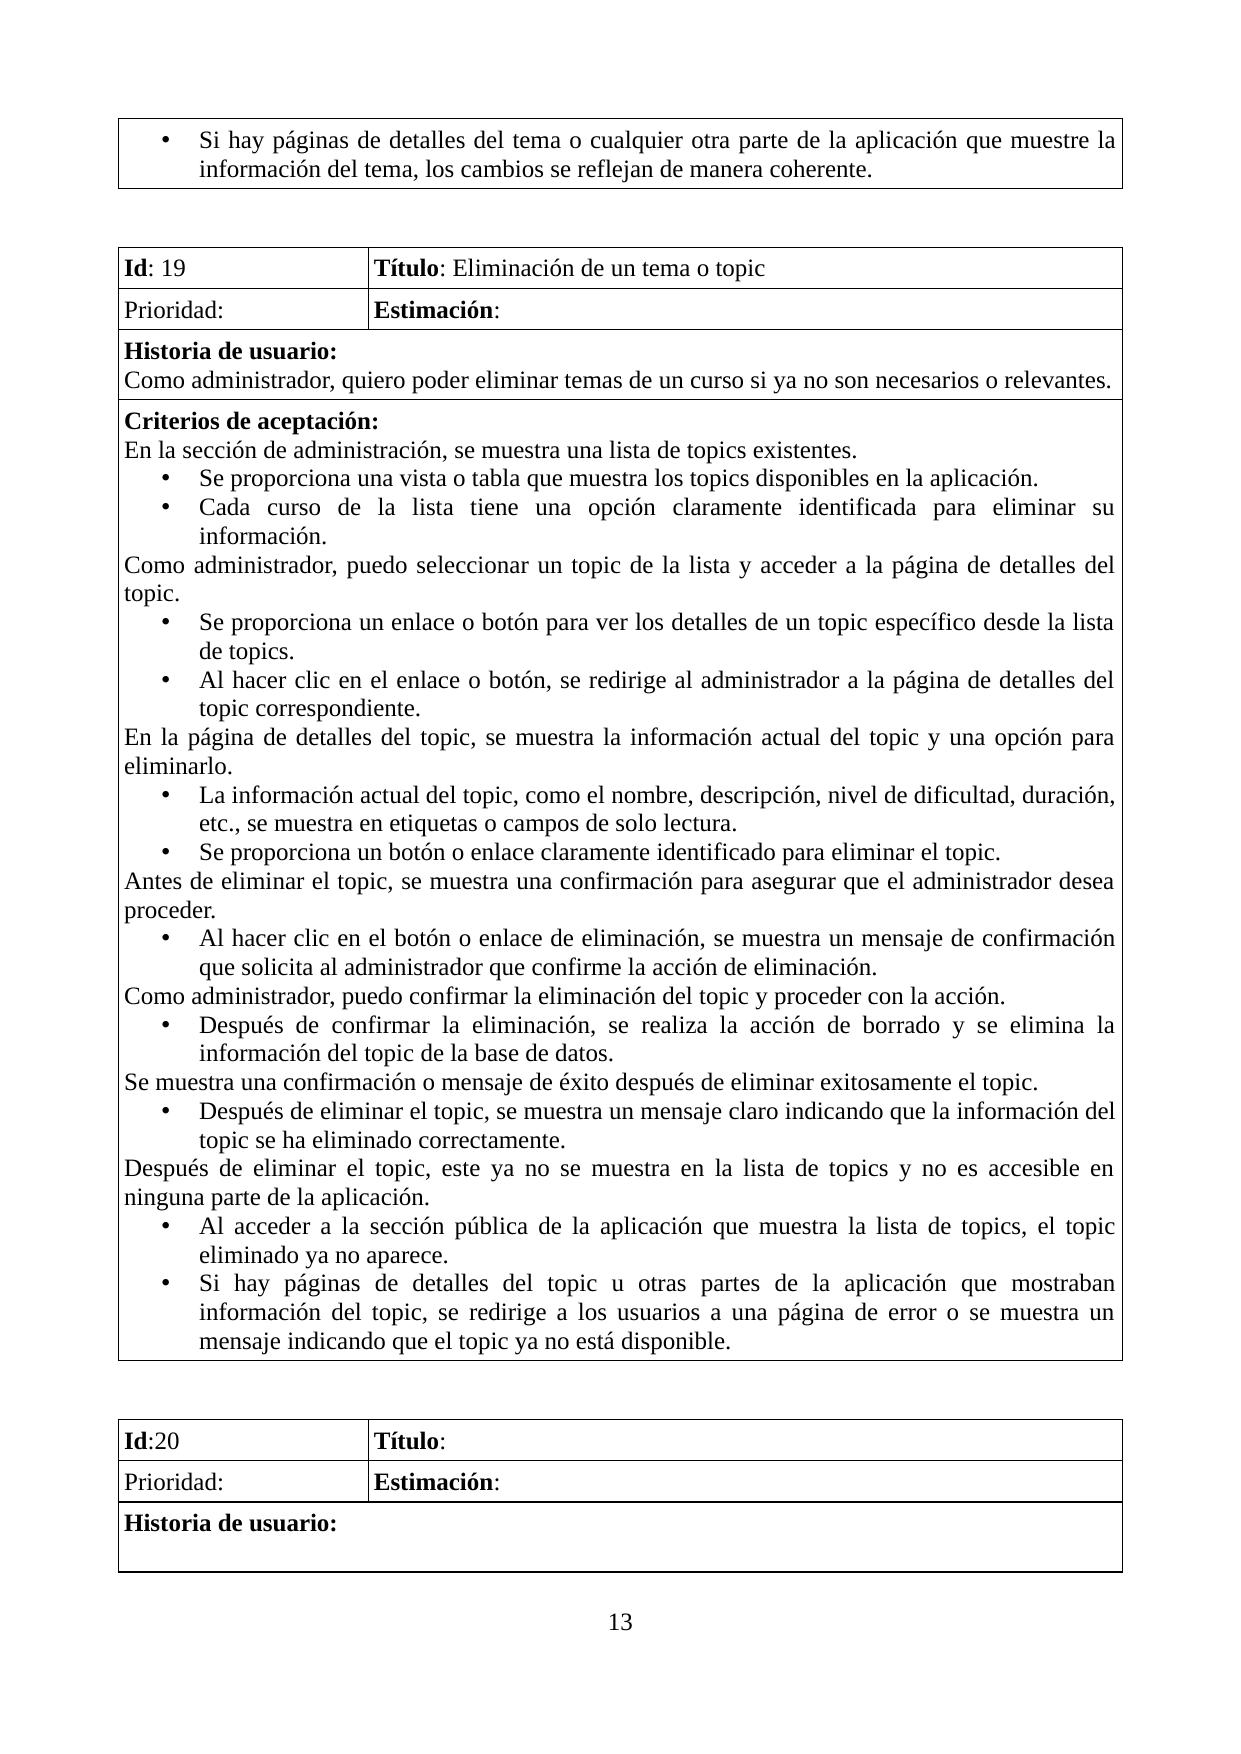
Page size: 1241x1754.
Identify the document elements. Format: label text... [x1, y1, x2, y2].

table_header Id:20 [119, 1420, 368, 1460]
table_cell Prioridad: [119, 289, 368, 329]
table_cell Criterios de aceptación: En la sección de administración, se muestra una lista de temas existentes. Se proporciona una vista o tabla que muestra los temas disponibles en la aplicación. Cada tema de la lista tiene una opción claramente identificada para editar su información. Como administrador, puedo seleccionar un tema de la lista y acceder a la pantalla de edición del tema. Al hacer clic en el enlace o botón, se redirige al administrador a la página de detalles del tema correspondiente. Se muestra la información actual del tema, en campos editables. El identificador del tema no se puede editar. Como administrador, puedo realizar cambios en la información del tema y guardarlos. Al editar los campos del tema en la página de detalles y hacer clic en el botón de guardar, se actualiza la información del tema en la base de datos. Se muestra una confirmación o mensaje de éxito después de editar exitosamente el tema. Después de guardar los cambios, se muestra un mensaje claro indicando que la información del tema se ha actualizado correctamente. Si se intenta guardar cambios con información incorrecta, se muestra un mensaje de error correspondiente. El sistema valida los campos editables del tema y muestra mensajes de error claros si hay campos requeridos que faltan o información incorrecta. El administrador puede corregir los errores y volver a intentar guardar los cambios. Después de editar el tema, los cambios se reflejan correctamente en la lista de temas y en cualquier otro lugar donde se muestre la información del tema. Al acceder a la sección pública de la aplicación que muestra la lista de temas, se muestra la información actualizada del tema editado. Si hay páginas de detalles del tema o cualquier otra parte de la aplicación que muestre la información del tema, los cambios se reflejan de manera coherente. [119, 119, 1122, 188]
table_header Título: Eliminación de un tema o topic [369, 248, 1122, 288]
table_cell Historia de usuario: Como administrador, quiero poder eliminar temas de un curso si ya no son necesarios o relevantes. [119, 330, 1122, 399]
table_cell Prioridad: [119, 1461, 368, 1501]
table_cell Estimación: [369, 1461, 1122, 1501]
table_cell Historia de usuario: [119, 1503, 1122, 1571]
table_cell Criterios de aceptación: En la sección de administración, se muestra una lista de topics existentes. Se proporciona una vista o tabla que muestra los topics disponibles en la aplicación. Cada curso de la lista tiene una opción claramente identificada para eliminar su información. Como administrador, puedo seleccionar un topic de la lista y acceder a la página de detalles del topic. Se proporciona un enlace o botón para ver los detalles de un topic específico desde la lista de topics. Al hacer clic en el enlace o botón, se redirige al administrador a la página de detalles del topic correspondiente. En la página de detalles del topic, se muestra la información actual del topic y una opción para eliminarlo. La información actual del topic, como el nombre, descripción, nivel de dificultad, duración, etc., se muestra en etiquetas o campos de solo lectura. Se proporciona un botón o enlace claramente identificado para eliminar el topic. Antes de eliminar el topic, se muestra una confirmación para asegurar que el administrador desea proceder. Al hacer clic en el botón o enlace de eliminación, se muestra un mensaje de confirmación que solicita al administrador que confirme la acción de eliminación. Como administrador, puedo confirmar la eliminación del topic y proceder con la acción. Después de confirmar la eliminación, se realiza la acción de borrado y se elimina la información del topic de la base de datos. Se muestra una confirmación o mensaje de éxito después de eliminar exitosamente el topic. Después de eliminar el topic, se muestra un mensaje claro indicando que la información del topic se ha eliminado correctamente. Después de eliminar el topic, este ya no se muestra en la lista de topics y no es accesible en ninguna parte de la aplicación. Al acceder a la sección pública de la aplicación que muestra la lista de topics, el topic eliminado ya no aparece. Si hay páginas de detalles del topic u otras partes de la aplicación que mostraban información del topic, se redirige a los usuarios a una página de error o se muestra un mensaje indicando que el topic ya no está disponible. [119, 400, 1122, 1360]
table_header Título: [369, 1420, 1122, 1460]
table_header Id: 19 [119, 248, 368, 288]
table_cell Estimación: [369, 289, 1122, 329]
